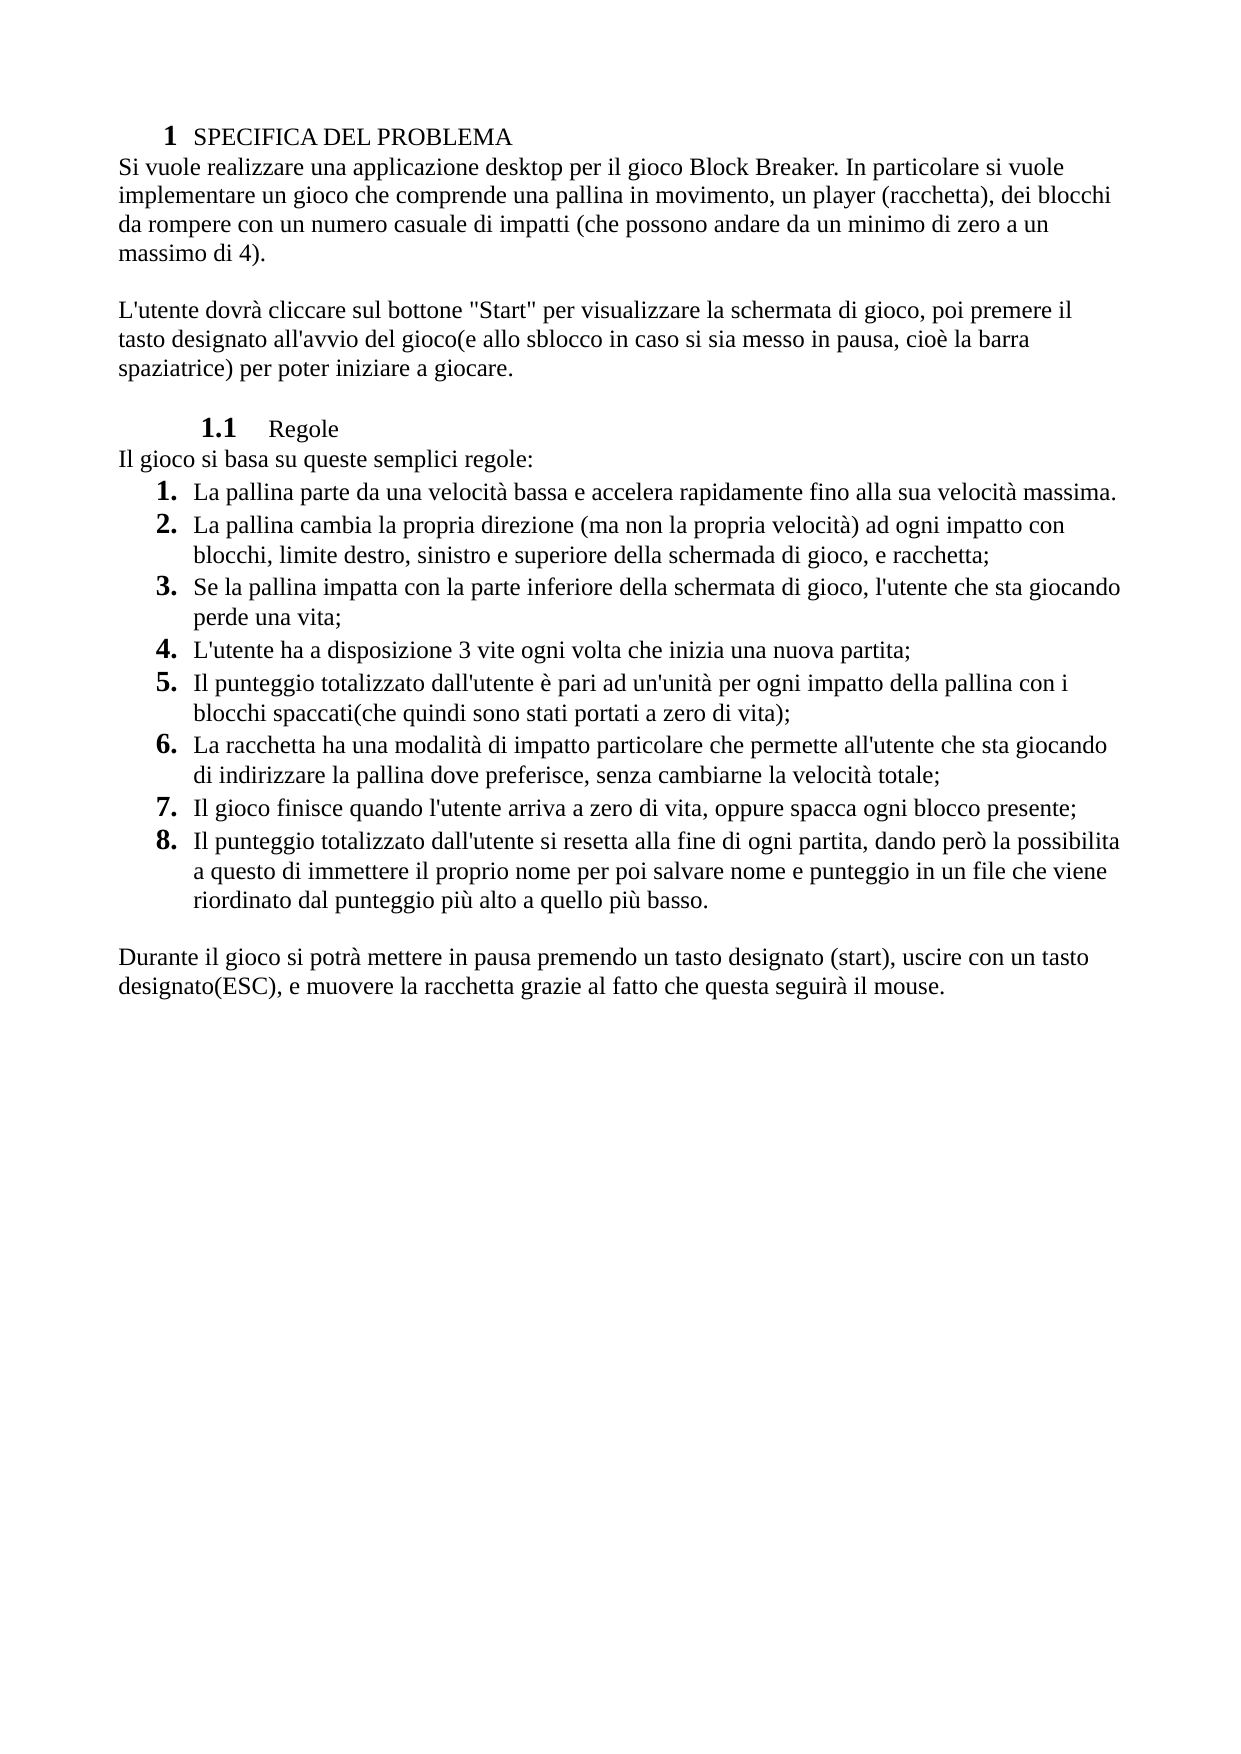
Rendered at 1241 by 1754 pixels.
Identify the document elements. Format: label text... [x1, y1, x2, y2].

list L'utente ha a disposizione 3 vite ogni volta che inizia una nuova partita; [156, 631, 1122, 664]
text Si vuole realizzare una applicazione desktop per il gioco Block Breaker. In particolare si vuole implementare un gioco che comprende una pallina in movimento, un player (racchetta), dei blocchi da rompere con un numero casuale di impatti (che possono andare da un minimo di zero a un massimo di 4). L'utente dovrà cliccare sul bottone "Start" per visualizzare la schermata di gioco, poi premere il tasto designato all'avvio del gioco(e allo sblocco in caso si sia messo in pausa, cioè la barra spaziatrice) per poter iniziare a giocare. [118, 152, 1122, 382]
list La racchetta ha una modalità di impatto particolare che permette all'utente che sta giocando di indirizzare la pallina dove preferisce, senza cambiarne la velocità totale; [156, 727, 1122, 789]
text Durante il gioco si potrà mettere in pausa premendo un tasto designato (start), uscire con un tasto designato(ESC), e muovere la racchetta grazie al fatto che questa seguirà il mouse. [118, 942, 1122, 1000]
list SPECIFICA DEL PROBLEMA [156, 118, 1122, 152]
list Il punteggio totalizzato dall'utente si resetta alla fine di ogni partita, dando però la possibilita a questo di immettere il proprio nome per poi salvare nome e punteggio in un file che viene riordinato dal punteggio più alto a quello più basso. [156, 822, 1122, 913]
text Il gioco si basa su queste semplici regole: [118, 444, 1122, 473]
list Regole [193, 410, 1122, 444]
list Il punteggio totalizzato dall'utente è pari ad un'unità per ogni impatto della pallina con i blocchi spaccati(che quindi sono stati portati a zero di vita); [156, 664, 1122, 727]
list Se la pallina impatta con la parte inferiore della schermata di gioco, l'utente che sta giocando perde una vita; [156, 568, 1122, 631]
list Il gioco finisce quando l'utente arriva a zero di vita, oppure spacca ogni blocco presente; [156, 789, 1122, 822]
list La pallina parte da una velocità bassa e accelera rapidamente fino alla sua velocità massima. [156, 473, 1122, 506]
list La pallina cambia la propria direzione (ma non la propria velocità) ad ogni impatto con blocchi, limite destro, sinistro e superiore della schermada di gioco, e racchetta; [156, 506, 1122, 568]
